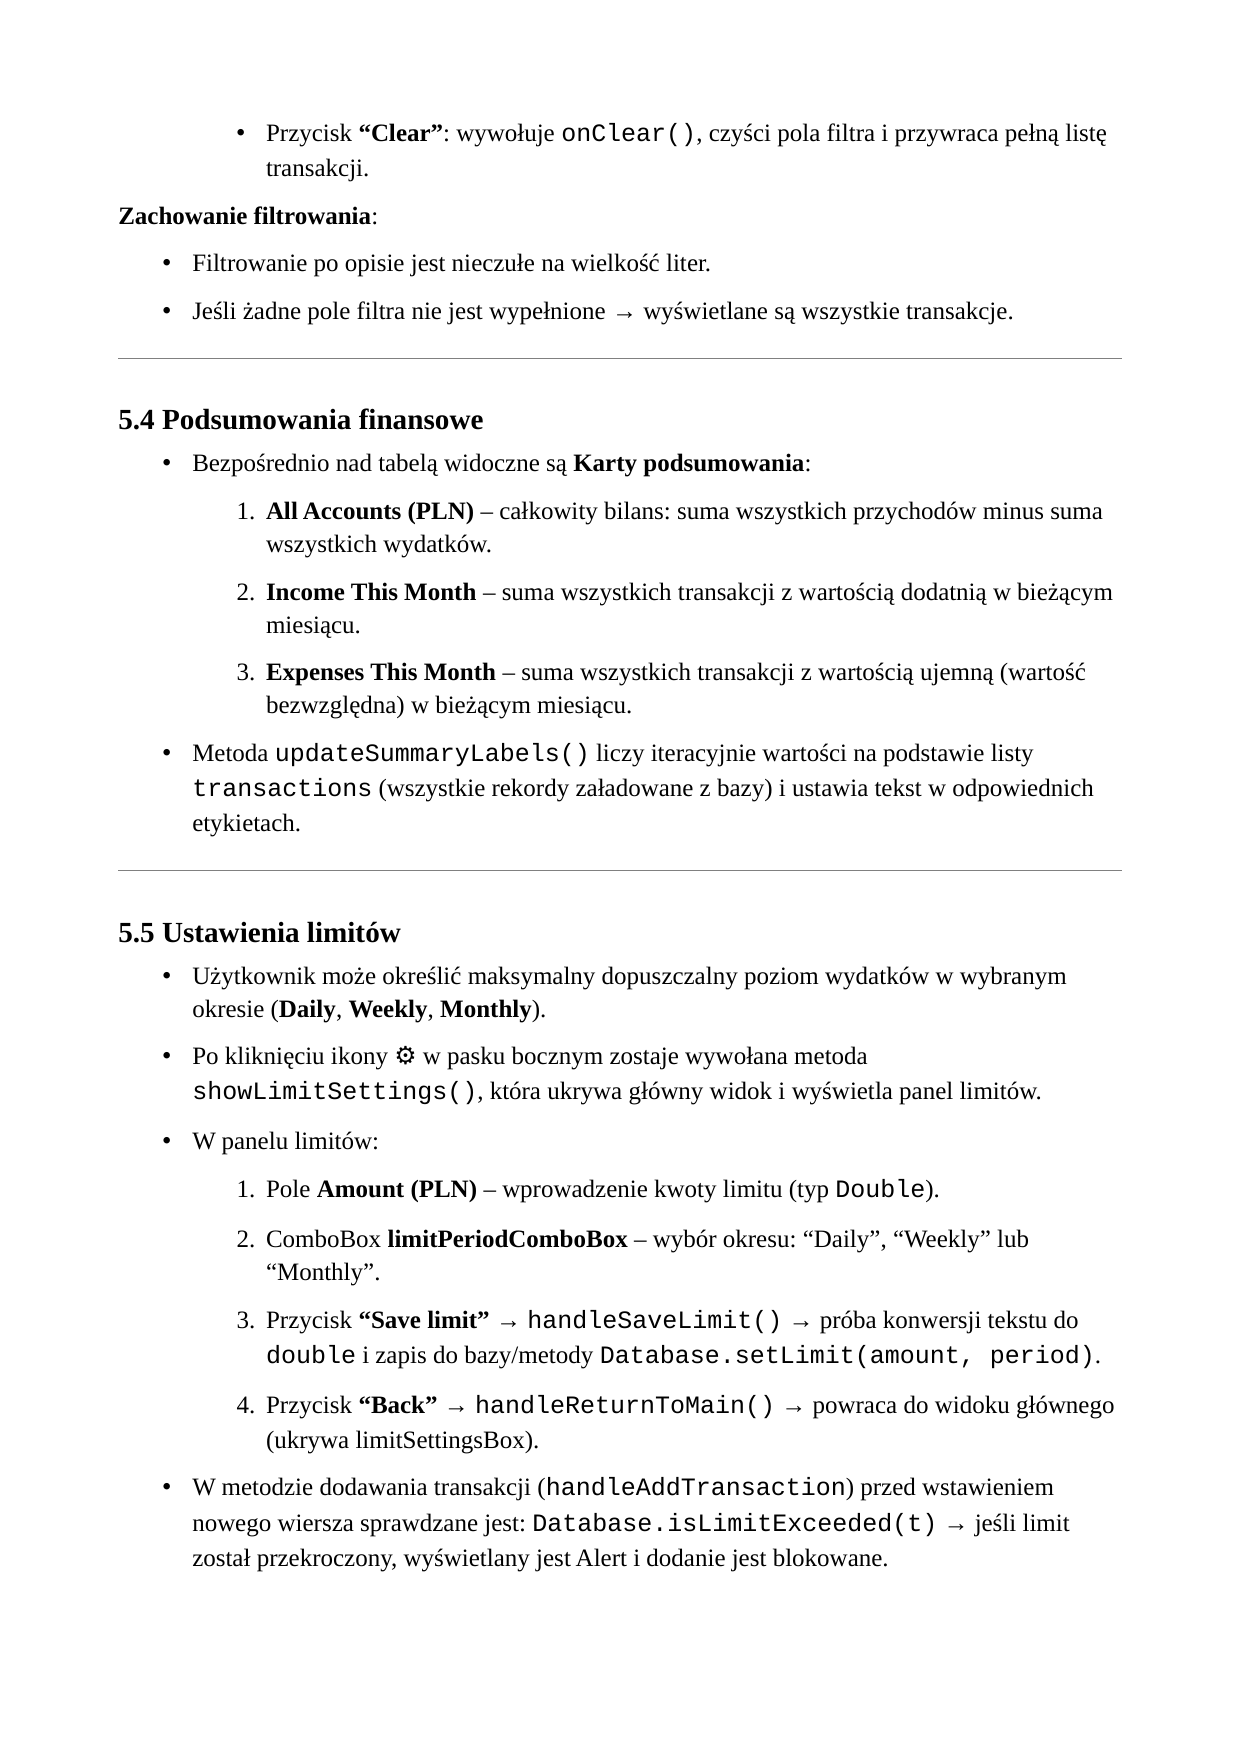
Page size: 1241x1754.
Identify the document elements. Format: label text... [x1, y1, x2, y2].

list Bezpośrednio nad tabelą widoczne są Karty podsumowania: [162, 448, 1122, 477]
list Metoda updateSummaryLabels() liczy iteracyjnie wartości na podstawie listy transactions (wszystkie rekordy załadowane z bazy) i ustawia tekst w odpowiednich etykietach. [162, 738, 1122, 837]
list All Accounts (PLN) – całkowity bilans: suma wszystkich przychodów minus suma wszystkich wydatków. [236, 496, 1122, 558]
subtitle 5.5 Ustawienia limitów [118, 915, 1122, 948]
list Użytkownik może określić maksymalny dopuszczalny poziom wydatków w wybranym okresie (Daily, Weekly, Monthly). [162, 961, 1122, 1022]
list Income This Month – suma wszystkich transakcji z wartością dodatnią w bieżącym miesiącu. [236, 577, 1122, 638]
list ComboBox limitPeriodComboBox – wybór okresu: “Daily”, “Weekly” lub “Monthly”. [236, 1224, 1122, 1286]
list Po kliknięciu ikony ⚙ w pasku bocznym zostaje wywołana metoda showLimitSettings(), która ukrywa główny widok i wyświetla panel limitów. [162, 1041, 1122, 1107]
list W panelu limitów: [162, 1126, 1122, 1155]
text Zachowanie filtrowania: [118, 201, 1122, 229]
list Przycisk “Save limit” → handleSaveLimit() → próba konwersji tekstu do double i zapis do bazy/metody Database.setLimit(amount, period). [236, 1305, 1122, 1371]
list Expenses This Month – suma wszystkich transakcji z wartością ujemną (wartość bezwzględna) w bieżącym miesiącu. [236, 657, 1122, 719]
list Przycisk “Clear”: wywołuje onClear(), czyści pola filtra i przywraca pełną listę transakcji. [236, 118, 1122, 182]
list Pole Amount (PLN) – wprowadzenie kwoty limitu (typ Double). [236, 1174, 1122, 1205]
list Filtrowanie po opisie jest nieczułe na wielkość liter. [162, 248, 1122, 277]
list Jeśli żadne pole filtra nie jest wypełnione → wyświetlane są wszystkie transakcje. [162, 296, 1122, 325]
list W metodzie dodawania transakcji (handleAddTransaction) przed wstawieniem nowego wiersza sprawdzane jest: Database.isLimitExceeded(t) → jeśli limit został przekroczony, wyświetlany jest Alert i dodanie jest blokowane. [162, 1472, 1122, 1571]
subtitle 5.4 Podsumowania finansowe [118, 402, 1122, 436]
list Przycisk “Back” → handleReturnToMain() → powraca do widoku głównego (ukrywa limitSettingsBox). [236, 1390, 1122, 1454]
